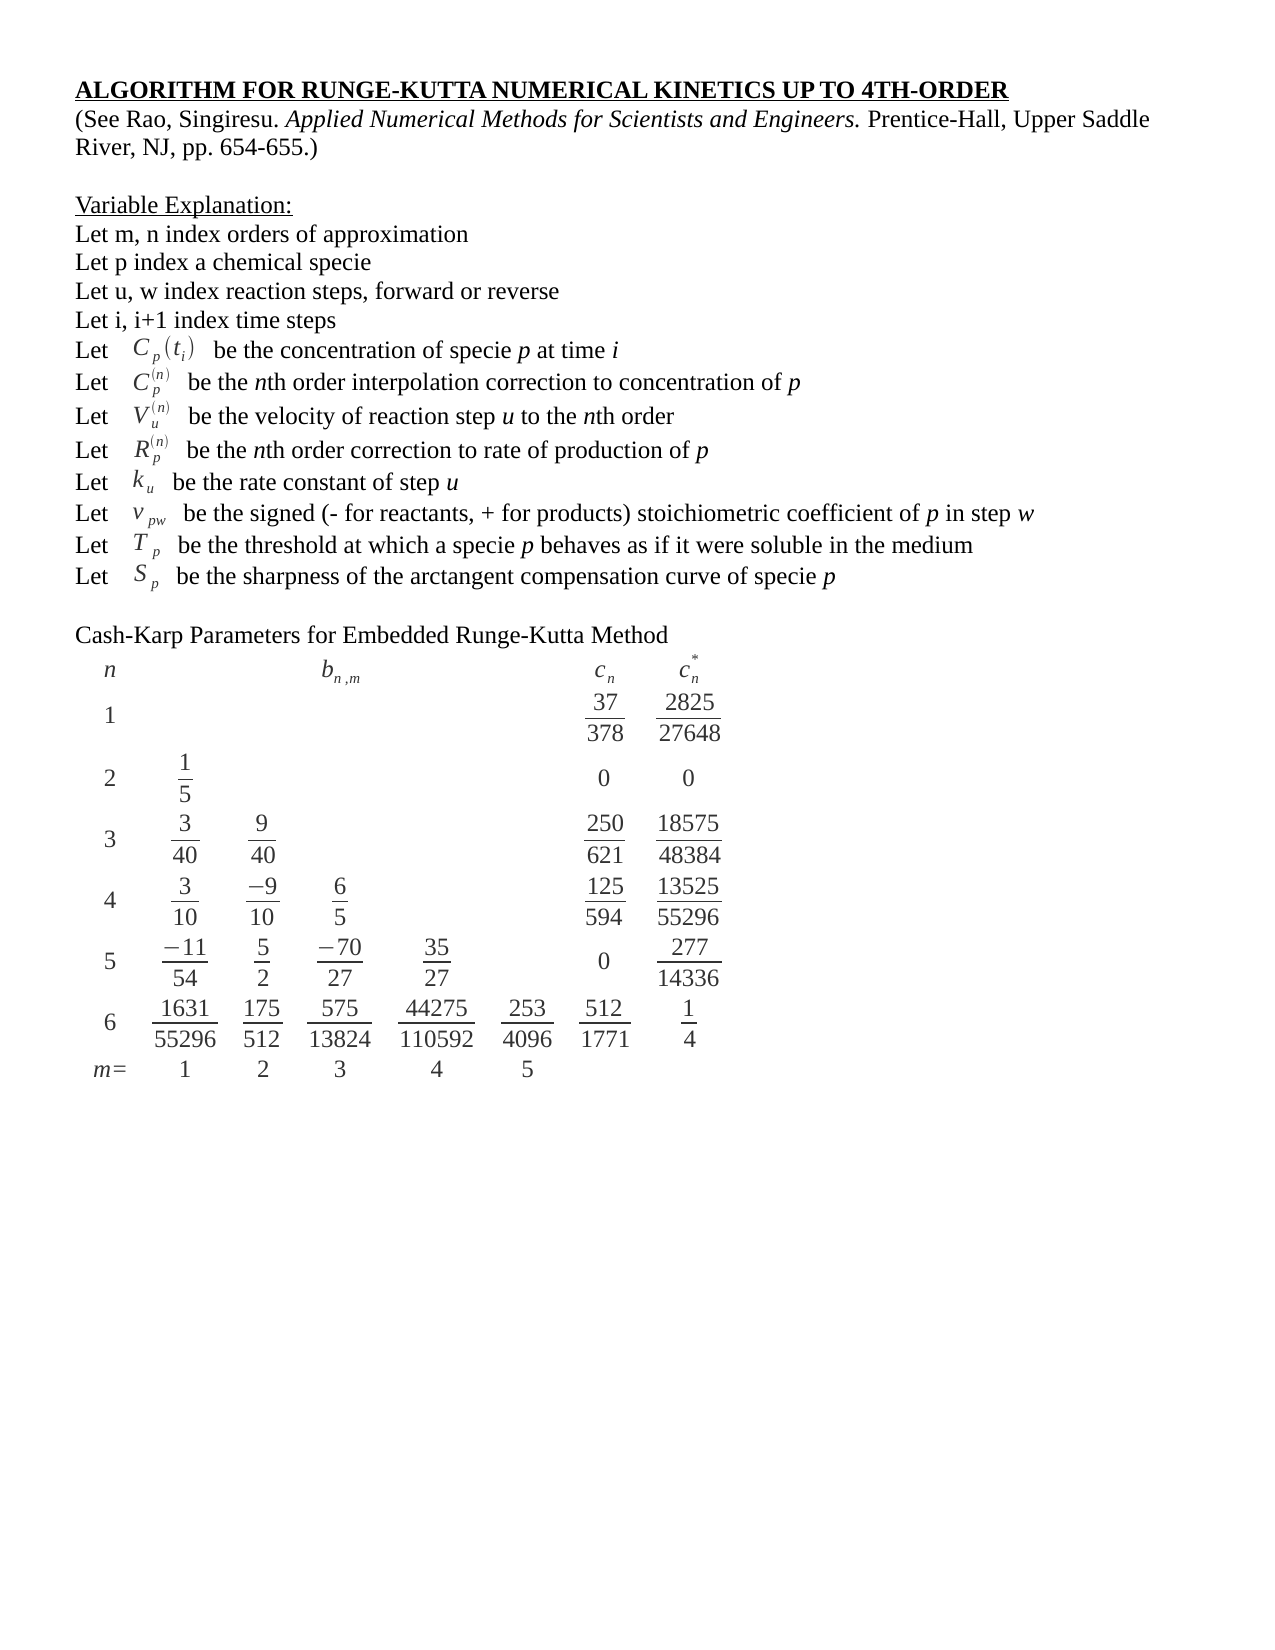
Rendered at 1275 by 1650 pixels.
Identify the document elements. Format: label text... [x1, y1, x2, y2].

text Let u, w index reaction steps, forward or reverse [75, 276, 1200, 305]
text Let m, n index orders of approximation [75, 219, 1200, 247]
text (See Rao, Singiresu. Applied Numerical Methods for Scientists and Engineers. Prentice-Hall, Upper Saddle River, NJ, pp. 654-655.) [75, 104, 1200, 161]
text Let be the concentration of specie p at time i [75, 334, 1200, 365]
text Let be the nth order correction to rate of production of p [75, 432, 1200, 466]
text Let be the nth order interpolation correction to concentration of p [75, 365, 1200, 399]
text Let p index a chemical specie [75, 247, 1200, 276]
text Let be the sharpness of the arctangent compensation curve of specie p [75, 560, 1200, 591]
text Let be the threshold at which a specie p behaves as if it were soluble in the medium [75, 529, 1200, 560]
text ALGORITHM FOR RUNGE-KUTTA NUMERICAL KINETICS UP TO 4TH-ORDER [75, 75, 1200, 104]
text Variable Explanation: [75, 190, 1200, 219]
text Let be the signed (- for reactants, + for products) stoichiometric coefficient of p in step w [75, 497, 1200, 529]
text Cash-Karp Parameters for Embedded Runge-Kutta Method [75, 620, 1200, 649]
text Let be the rate constant of step u [75, 466, 1200, 497]
text Let i, i+1 index time steps [75, 305, 1200, 334]
text Let be the velocity of reaction step u to the nth order [75, 399, 1200, 432]
